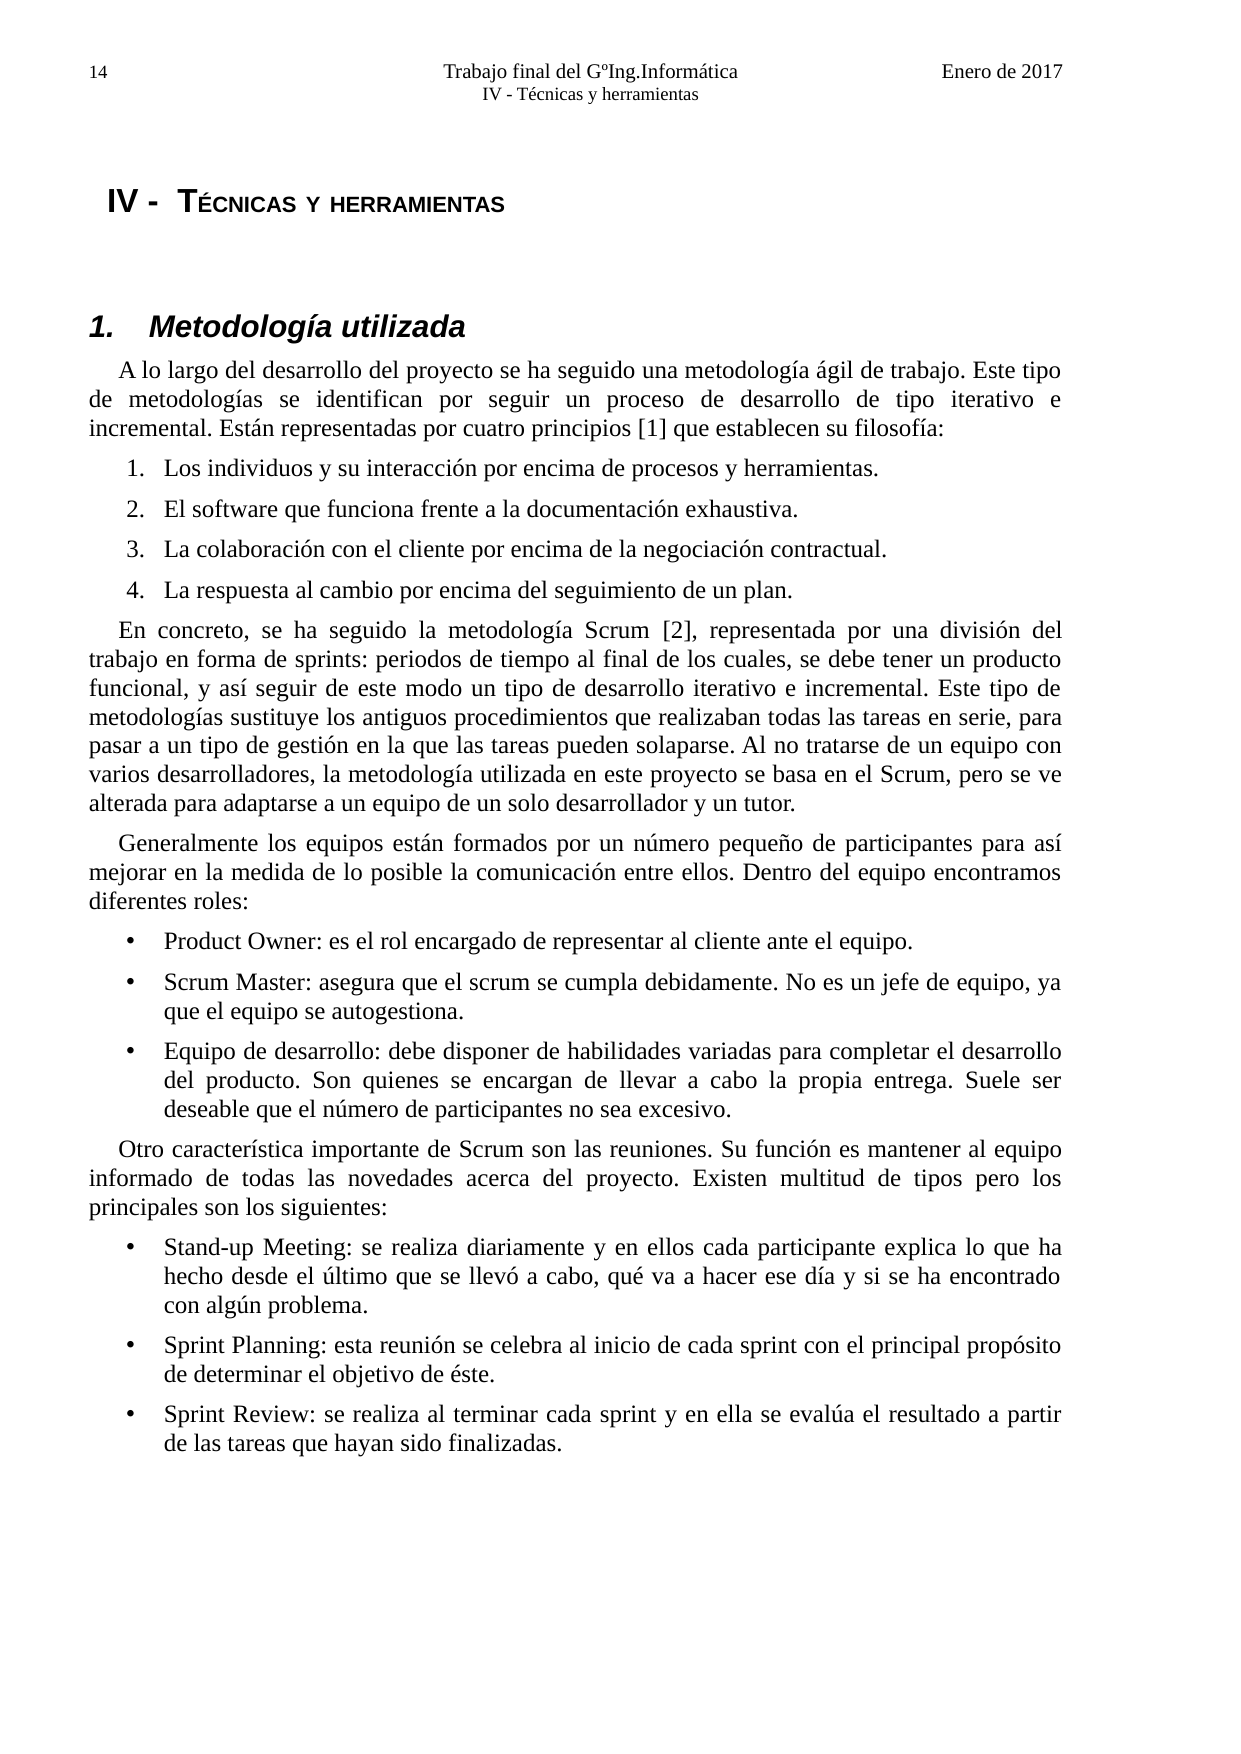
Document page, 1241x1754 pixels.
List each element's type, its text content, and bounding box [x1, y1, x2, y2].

text En concreto, se ha seguido la metodología Scrum [2]⁠, representada por una división del trabajo en forma de sprints: periodos de tiempo al final de los cuales, se debe tener un producto funcional, y así seguir de este modo un tipo de desarrollo iterativo e incremental. Este tipo de metodologías sustituye los antiguos procedimientos que realizaban todas las tareas en serie, para pasar a un tipo de gestión en la que las tareas pueden solaparse. Al no tratarse de un equipo con varios desarrolladores, la metodología utilizada en este proyecto se basa en el Scrum, pero se ve alterada para adaptarse a un equipo de un solo desarrollador y un tutor. [88, 615, 1063, 817]
subtitle Técnicas y herramientas [133, 181, 1063, 220]
list La colaboración con el cliente por encima de la negociación contractual. [126, 534, 1063, 563]
subtitle Metodología utilizada [88, 308, 1063, 343]
list Sprint Review: se realiza al terminar cada sprint y en ella se evalúa el resultado a partir de las tareas que hayan sido finalizadas. [126, 1399, 1063, 1457]
list Los individuos y su interacción por encima de procesos y herramientas. [126, 453, 1063, 482]
list Scrum Master: asegura que el scrum se cumpla debidamente. No es un jefe de equipo, ya que el equipo se autogestiona. [126, 967, 1063, 1024]
list Stand-up Meeting: se realiza diariamente y en ellos cada participante explica lo que ha hecho desde el último que se llevó a cabo, qué va a hacer ese día y si se ha encontrado con algún problema. [126, 1232, 1063, 1318]
list Product Owner: es el rol encargado de representar al cliente ante el equipo. [126, 926, 1063, 955]
text Generalmente los equipos están formados por un número pequeño de participantes para así mejorar en la medida de lo posible la comunicación entre ellos. Dentro del equipo encontramos diferentes roles: [88, 828, 1063, 915]
text Otro característica importante de Scrum son las reuniones. Su función es mantener al equipo informado de todas las novedades acerca del proyecto. Existen multitud de tipos pero los principales son los siguientes: [88, 1134, 1063, 1221]
list El software que funciona frente a la documentación exhaustiva. [126, 494, 1063, 523]
list Equipo de desarrollo: debe disponer de habilidades variadas para completar el desarrollo del producto. Son quienes se encargan de llevar a cabo la propia entrega. Suele ser deseable que el número de participantes no sea excesivo. [126, 1036, 1063, 1122]
list La respuesta al cambio por encima del seguimiento de un plan. [126, 575, 1063, 604]
list Sprint Planning: esta reunión se celebra al inicio de cada sprint con el principal propósito de determinar el objetivo de éste. [126, 1330, 1063, 1388]
text A lo largo del desarrollo del proyecto se ha seguido una metodología ágil de trabajo. Este tipo de metodologías se identifican por seguir un proceso de desarrollo de tipo iterativo e incremental. Están representadas por cuatro principios [1]⁠ que establecen su filosofía: [88, 355, 1063, 442]
